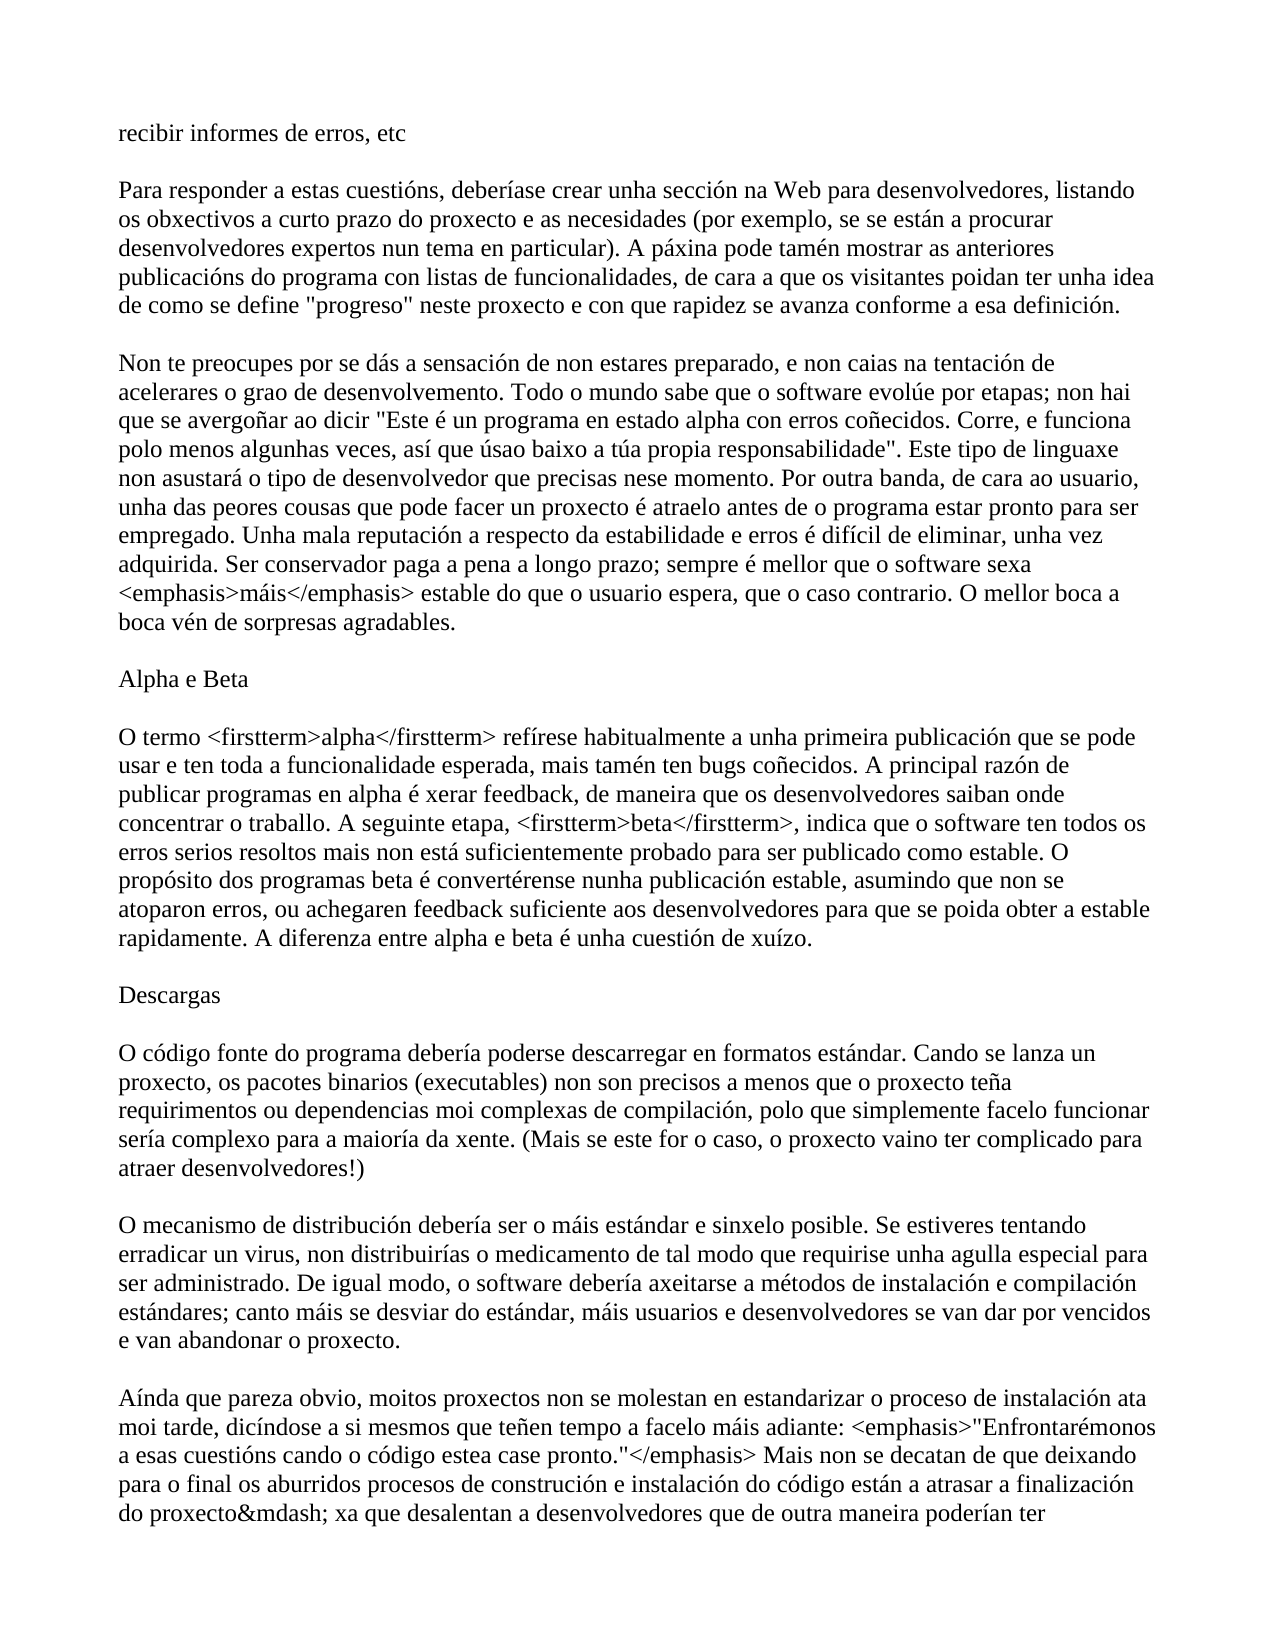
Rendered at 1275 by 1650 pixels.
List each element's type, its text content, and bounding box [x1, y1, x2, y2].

text O termo <firstterm>alpha</firstterm> refírese habitualmente a unha primeira publicación que se pode usar e ten toda a funcionalidade esperada, mais tamén ten bugs coñecidos. A principal razón de publicar programas en alpha é xerar feedback, de maneira que os desenvolvedores saiban onde concentrar o traballo. A seguinte etapa, <firstterm>beta</firstterm>, indica que o software ten todos os erros serios resoltos mais non está suficientemente probado para ser publicado como estable. O propósito dos programas beta é convertérense nunha publicación estable, asumindo que non se atoparon erros, ou achegaren feedback suficiente aos desenvolvedores para que se poida obter a estable rapidamente. A diferenza entre alpha e beta é unha cuestión de xuízo. [118, 722, 1157, 952]
text Non te preocupes por se dás a sensación de non estares preparado, e non caias na tentación de acelerares o grao de desenvolvemento. Todo o mundo sabe que o software evolúe por etapas; non hai que se avergoñar ao dicir "Este é un programa en estado alpha con erros coñecidos. Corre, e funciona polo menos algunhas veces, así que úsao baixo a túa propia responsabilidade". Este tipo de linguaxe non asustará o tipo de desenvolvedor que precisas nese momento. Por outra banda, de cara ao usuario, unha das peores cousas que pode facer un proxecto é atraelo antes de o programa estar pronto para ser empregado. Unha mala reputación a respecto da estabilidade e erros é difícil de eliminar, unha vez adquirida. Ser conservador paga a pena a longo prazo; sempre é mellor que o software sexa <emphasis>máis</emphasis> estable do que o usuario espera, que o caso contrario. O mellor boca a boca vén de sorpresas agradables. [118, 348, 1157, 636]
text recibir informes de erros, etc [118, 118, 1157, 147]
text O código fonte do programa debería poderse descarregar en formatos estándar. Cando se lanza un proxecto, os pacotes binarios (executables) non son precisos a menos que o proxecto teña requirimentos ou dependencias moi complexas de compilación, polo que simplemente facelo funcionar sería complexo para a maioría da xente. (Mais se este for o caso, o proxecto vaino ter complicado para atraer desenvolvedores!) [118, 1038, 1157, 1182]
text Descargas [118, 981, 1157, 1009]
text O mecanismo de distribución debería ser o máis estándar e sinxelo posible. Se estiveres tentando erradicar un virus, non distribuirías o medicamento de tal modo que requirise unha agulla especial para ser administrado. De igual modo, o software debería axeitarse a métodos de instalación e compilación estándares; canto máis se desviar do estándar, máis usuarios e desenvolvedores se van dar por vencidos e van abandonar o proxecto. [118, 1211, 1157, 1354]
text Para responder a estas cuestións, deberíase crear unha sección na Web para desenvolvedores, listando os obxectivos a curto prazo do proxecto e as necesidades (por exemplo, se se están a procurar desenvolvedores expertos nun tema en particular). A páxina pode tamén mostrar as anteriores publicacións do programa con listas de funcionalidades, de cara a que os visitantes poidan ter unha idea de como se define "progreso" neste proxecto e con que rapidez se avanza conforme a esa definición. [118, 176, 1157, 319]
text Alpha e Beta [118, 664, 1157, 693]
text Aínda que pareza obvio, moitos proxectos non se molestan en estandarizar o proceso de instalación ata moi tarde, dicíndose a si mesmos que teñen tempo a facelo máis adiante: <emphasis>"Enfrontarémonos a esas cuestións cando o código estea case pronto."</emphasis> Mais non se decatan de que deixando para o final os aburridos procesos de construción e instalación do código están a atrasar a finalización do proxecto&mdash; xa que desalentan a desenvolvedores que de outra maneira poderían ter [118, 1383, 1157, 1527]
